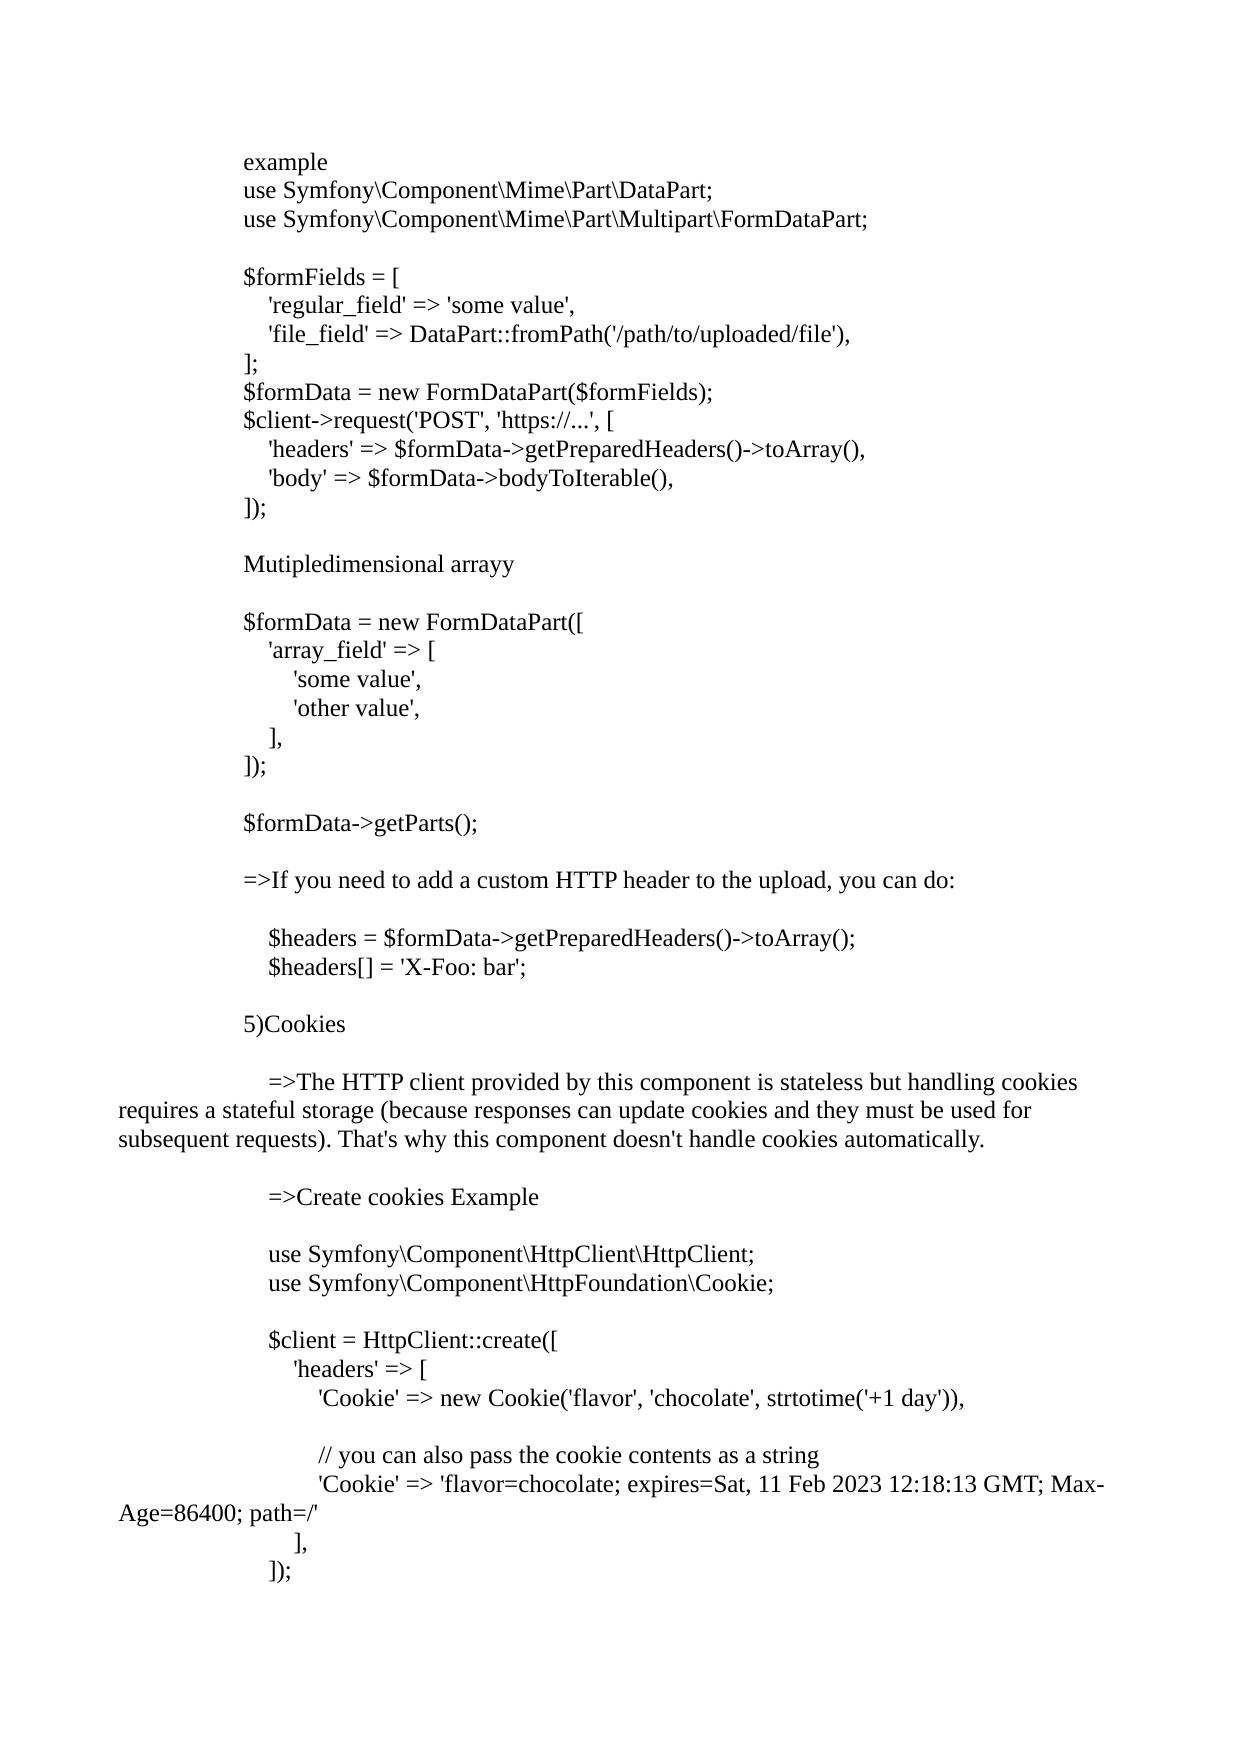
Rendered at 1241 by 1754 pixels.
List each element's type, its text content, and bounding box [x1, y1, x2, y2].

text $formData = new FormDataPart($formFields); [118, 377, 1122, 406]
text 'regular_field' => 'some value', [118, 291, 1122, 319]
text use Symfony\Component\Mime\Part\Multipart\FormDataPart; [118, 204, 1122, 233]
text $formFields = [ [118, 262, 1122, 291]
text $formData = new FormDataPart([ [118, 607, 1122, 636]
text example [118, 147, 1122, 176]
text 'some value', [118, 664, 1122, 693]
text $headers = $formData->getPreparedHeaders()->toArray(); [118, 923, 1122, 952]
text Mutipledimensional arrayy [118, 549, 1122, 578]
text 'array_field' => [ [118, 636, 1122, 664]
text use Symfony\Component\Mime\Part\DataPart; [118, 176, 1122, 204]
text 'headers' => [ [118, 1354, 1122, 1383]
text ]); [118, 1556, 1122, 1584]
text ]; [118, 348, 1122, 377]
text ], [118, 1527, 1122, 1556]
text // you can also pass the cookie contents as a string [118, 1441, 1122, 1469]
text use Symfony\Component\HttpFoundation\Cookie; [118, 1268, 1122, 1297]
text 'body' => $formData->bodyToIterable(), [118, 463, 1122, 492]
text 'file_field' => DataPart::fromPath('/path/to/uploaded/file'), [118, 319, 1122, 348]
text $client = HttpClient::create([ [118, 1326, 1122, 1354]
text =>Create cookies Example [118, 1182, 1122, 1211]
text $headers[] = 'X-Foo: bar'; [118, 952, 1122, 981]
text ]); [118, 751, 1122, 779]
text =>If you need to add a custom HTTP header to the upload, you can do: [118, 866, 1122, 894]
text $client->request('POST', 'https://...', [ [118, 406, 1122, 434]
text ]); [118, 492, 1122, 521]
text ], [118, 722, 1122, 751]
text $formData->getParts(); [118, 808, 1122, 837]
text use Symfony\Component\HttpClient\HttpClient; [118, 1239, 1122, 1268]
text 'Cookie' => 'flavor=chocolate; expires=Sat, 11 Feb 2023 12:18:13 GMT; Max-Age=86400; path=/' [118, 1469, 1122, 1527]
text =>The HTTP client provided by this component is stateless but handling cookies requires a stateful storage (because responses can update cookies and they must be used for subsequent requests). That's why this component doesn't handle cookies automatically. [118, 1067, 1122, 1153]
text 'other value', [118, 693, 1122, 722]
text 'Cookie' => new Cookie('flavor', 'chocolate', strtotime('+1 day')), [118, 1383, 1122, 1412]
text 5)Cookies [118, 1009, 1122, 1038]
text 'headers' => $formData->getPreparedHeaders()->toArray(), [118, 434, 1122, 463]
